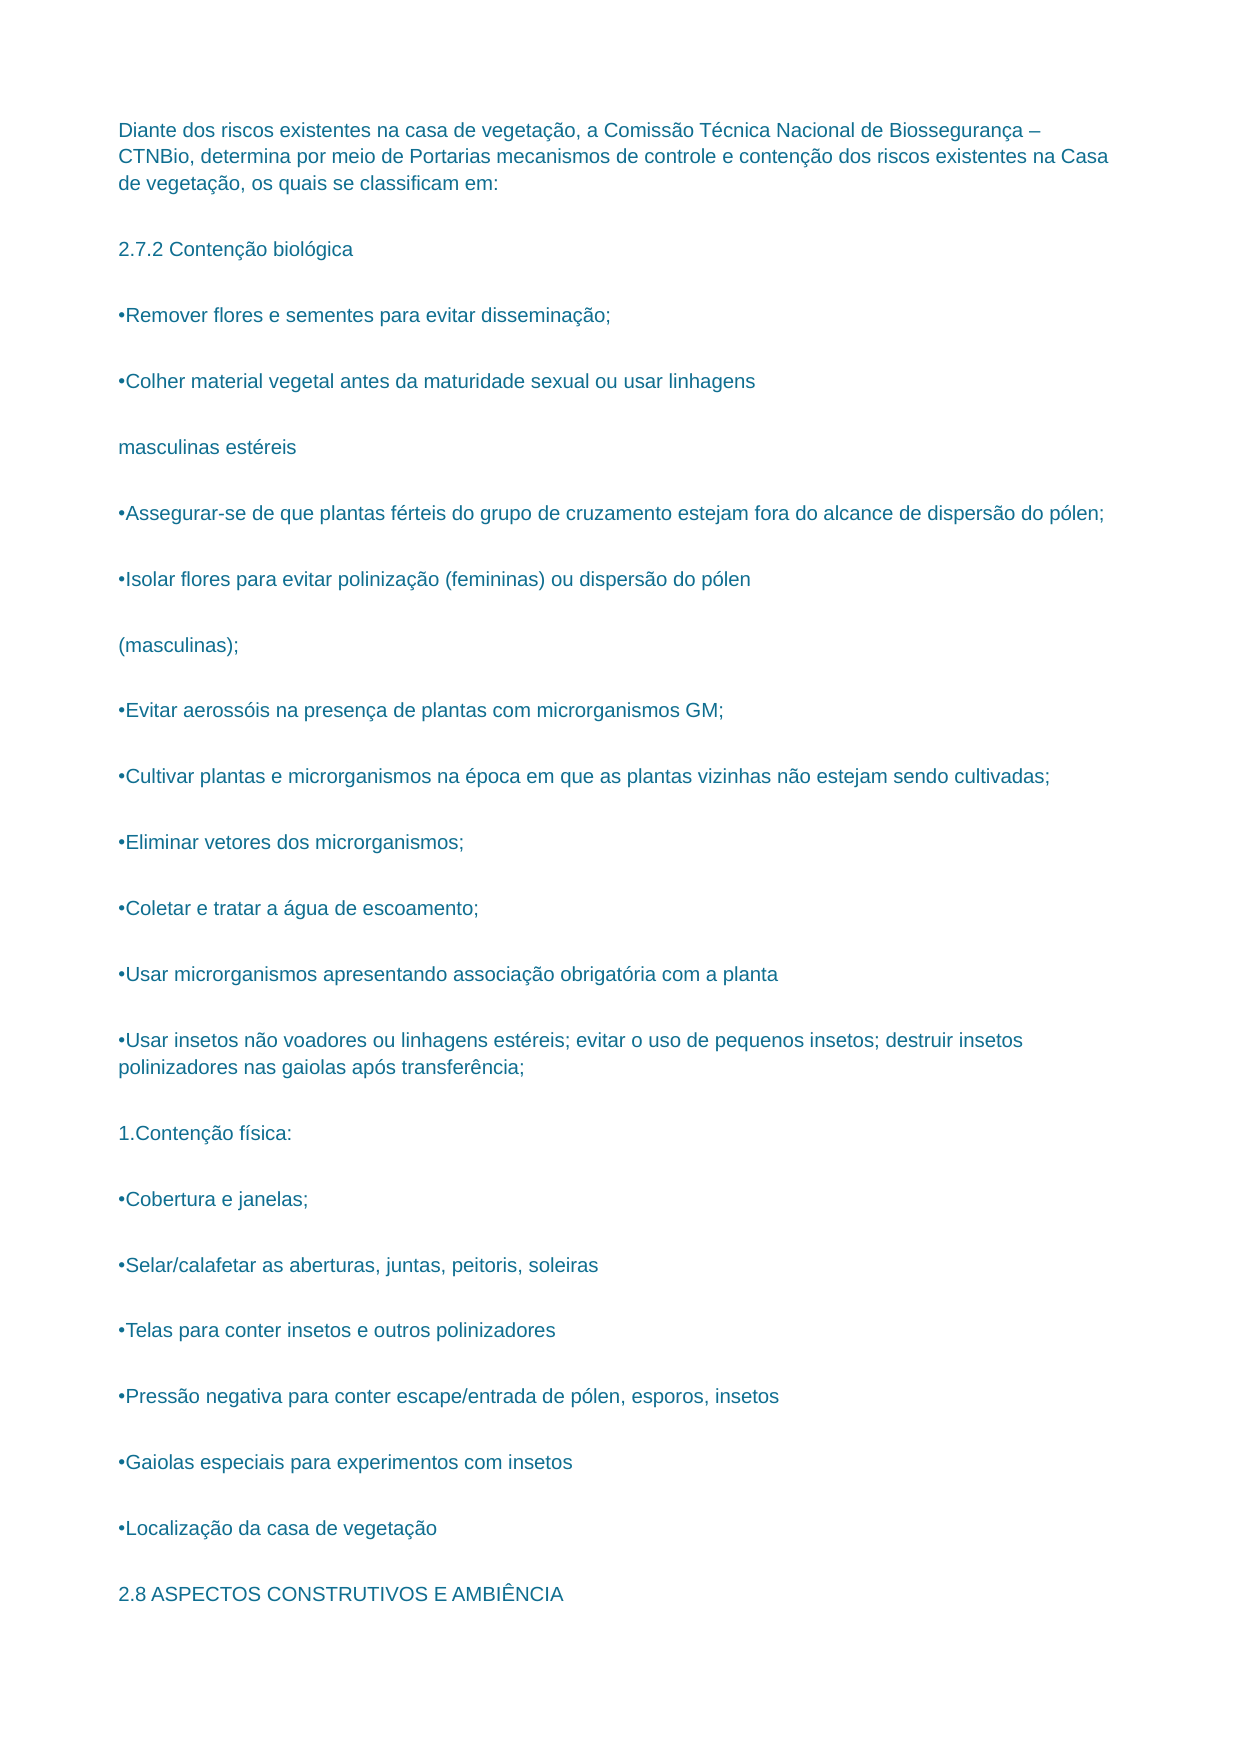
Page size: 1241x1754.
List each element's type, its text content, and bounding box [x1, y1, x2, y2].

text Diante dos riscos existentes na casa de vegetação, a Comissão Técnica Nacional de Biossegurança – CTNBio, determina por meio de Portarias mecanismos de controle e contenção dos riscos existentes na Casa de vegetação, os quais se classificam em: [118, 118, 1122, 195]
list Remover flores e sementes para evitar disseminação; [118, 303, 1122, 327]
list Eliminar vetores dos microrganismos; [118, 831, 1122, 854]
list Telas para conter insetos e outros polinizadores [118, 1319, 1122, 1342]
list Colher material vegetal antes da maturidade sexual ou usar linhagens [118, 369, 1122, 393]
list Assegurar-se de que plantas férteis do grupo de cruzamento estejam fora do alcance de dispersão do pólen; [118, 501, 1122, 524]
list Pressão negativa para conter escape/entrada de pólen, esporos, insetos [118, 1385, 1122, 1408]
list Gaiolas especiais para experimentos com insetos [118, 1451, 1122, 1474]
list Contenção física: [118, 1121, 1122, 1144]
list Cobertura e janelas; [118, 1187, 1122, 1210]
list Usar insetos não voadores ou linhagens estéreis; evitar o uso de pequenos insetos; destruir insetos polinizadores nas gaiolas após transferência; [118, 1028, 1122, 1079]
text 2.7.2 Contenção biológica [118, 237, 1122, 261]
text (masculinas); [118, 633, 1122, 656]
text 2.8 ASPECTOS CONSTRUTIVOS E AMBIÊNCIA [118, 1583, 1122, 1606]
list Evitar aerossóis na presença de plantas com microrganismos GM; [118, 699, 1122, 722]
text masculinas estéreis [118, 435, 1122, 458]
list Localização da casa de vegetação [118, 1517, 1122, 1540]
list Cultivar plantas e microrganismos na época em que as plantas vizinhas não estejam sendo cultivadas; [118, 765, 1122, 788]
list Coletar e tratar a água de escoamento; [118, 897, 1122, 920]
list Isolar flores para evitar polinização (femininas) ou dispersão do pólen [118, 567, 1122, 590]
list Usar microrganismos apresentando associação obrigatória com a planta [118, 962, 1122, 986]
list Selar/calafetar as aberturas, juntas, peitoris, soleiras [118, 1253, 1122, 1276]
